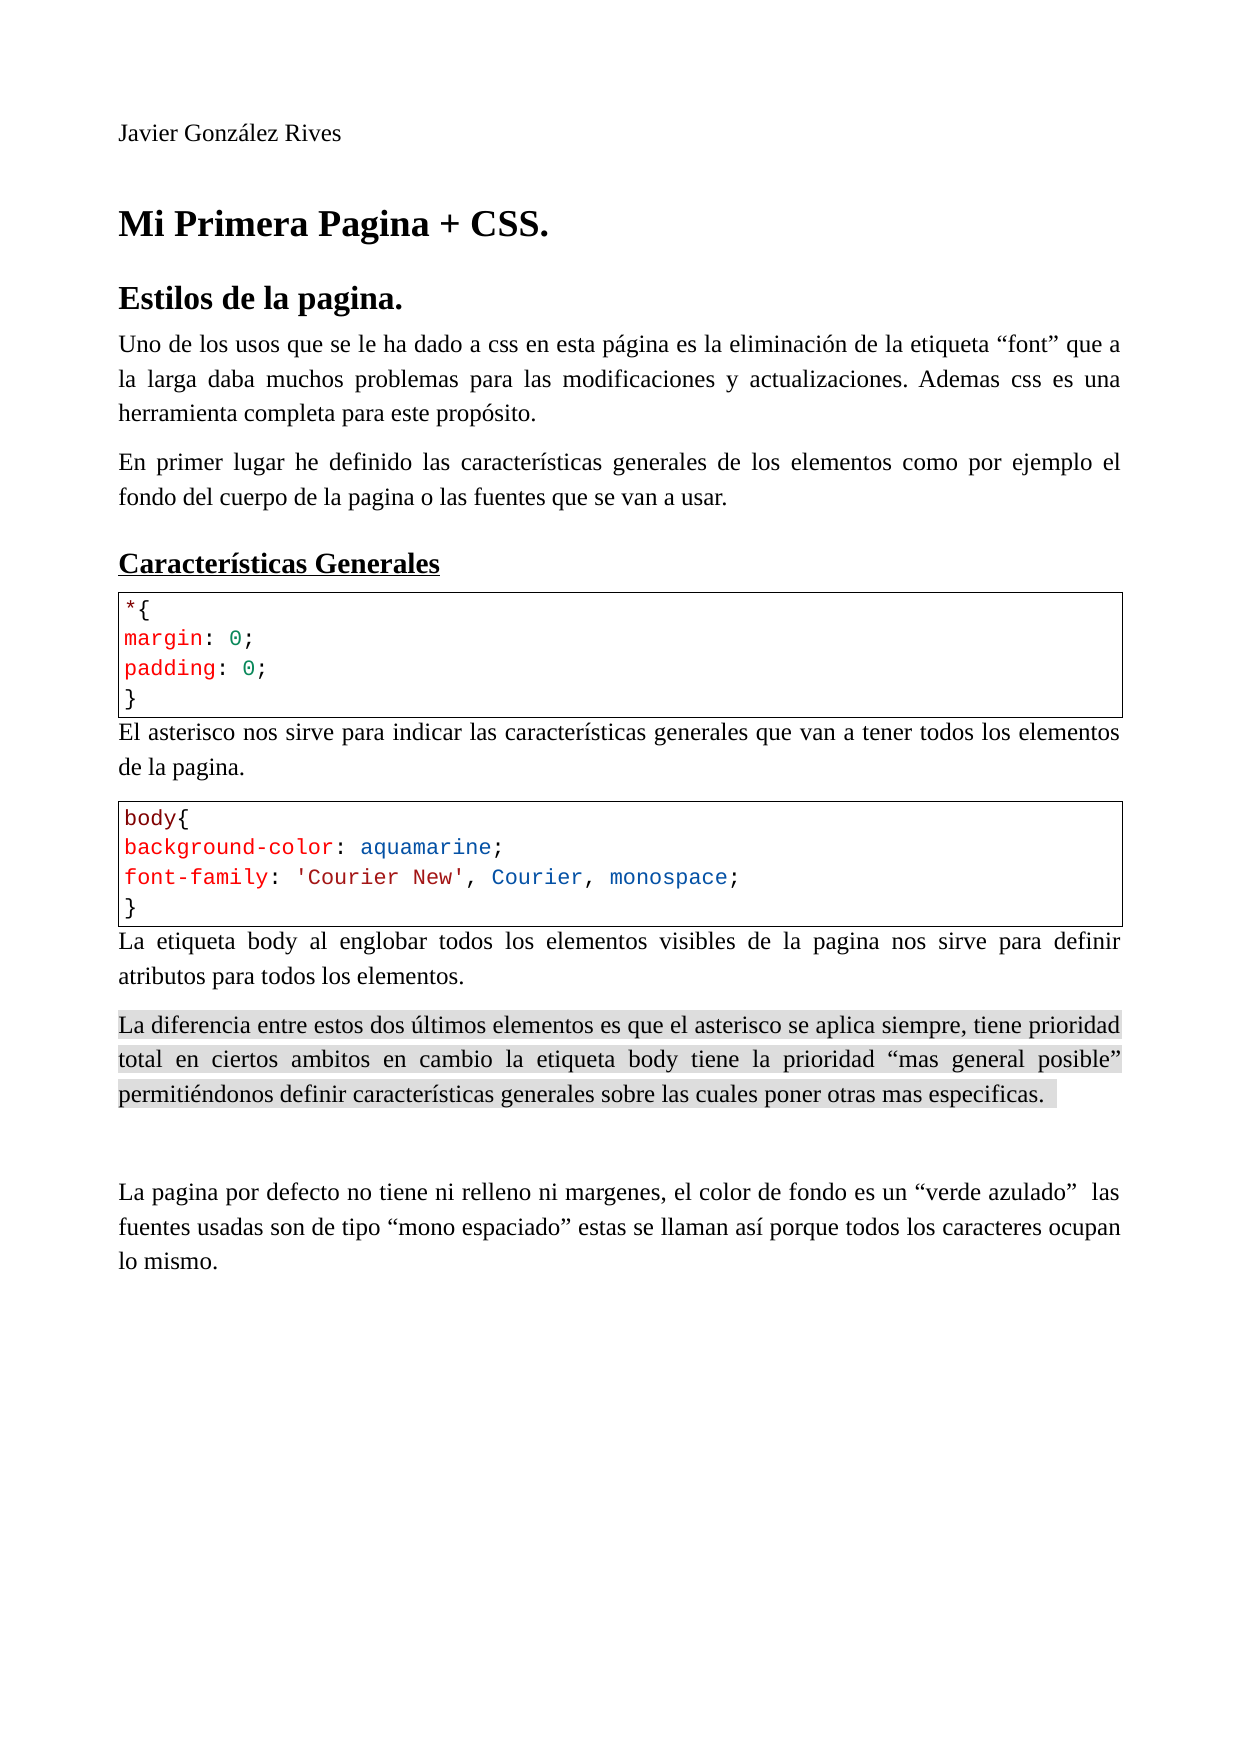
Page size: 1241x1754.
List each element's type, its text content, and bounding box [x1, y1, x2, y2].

text La diferencia entre estos dos últimos elementos es que el asterisco se aplica siempre, tiene prioridad total en ciertos ambitos en cambio la etiqueta body tiene la prioridad “mas general posible” permitiéndonos definir características generales sobre las cuales poner otras mas especificas. [118, 1010, 1122, 1108]
text Uno de los usos que se le ha dado a css en esta página es la eliminación de la etiqueta “font” que a la larga daba muchos problemas para las modificaciones y actualizaciones. Ademas css es una herramienta completa para este propósito. [118, 329, 1122, 427]
subtitle Estilos de la pagina. [118, 278, 1122, 317]
text En primer lugar he definido las características generales de los elementos como por ejemplo el fondo del cuerpo de la pagina o las fuentes que se van a usar. [118, 447, 1122, 511]
table_header *{ margin: 0; padding: 0; } [119, 593, 1122, 717]
text La etiqueta body al englobar todos los elementos visibles de la pagina nos sirve para definir atributos para todos los elementos. [118, 927, 1122, 990]
text El asterisco nos sirve para indicar las características generales que van a tener todos los elementos de la pagina. [118, 718, 1122, 781]
subtitle Características Generales [118, 546, 1122, 579]
text La pagina por defecto no tiene ni relleno ni margenes, el color de fondo es un “verde azulado” las fuentes usadas son de tipo “mono espaciado” estas se llaman así porque todos los caracteres ocupan lo mismo. [118, 1177, 1122, 1275]
table_header body{ background-color: aquamarine; font-family: 'Courier New', Courier, monospace; } [119, 802, 1122, 926]
subtitle Mi Primera Pagina + CSS. [118, 201, 1122, 245]
